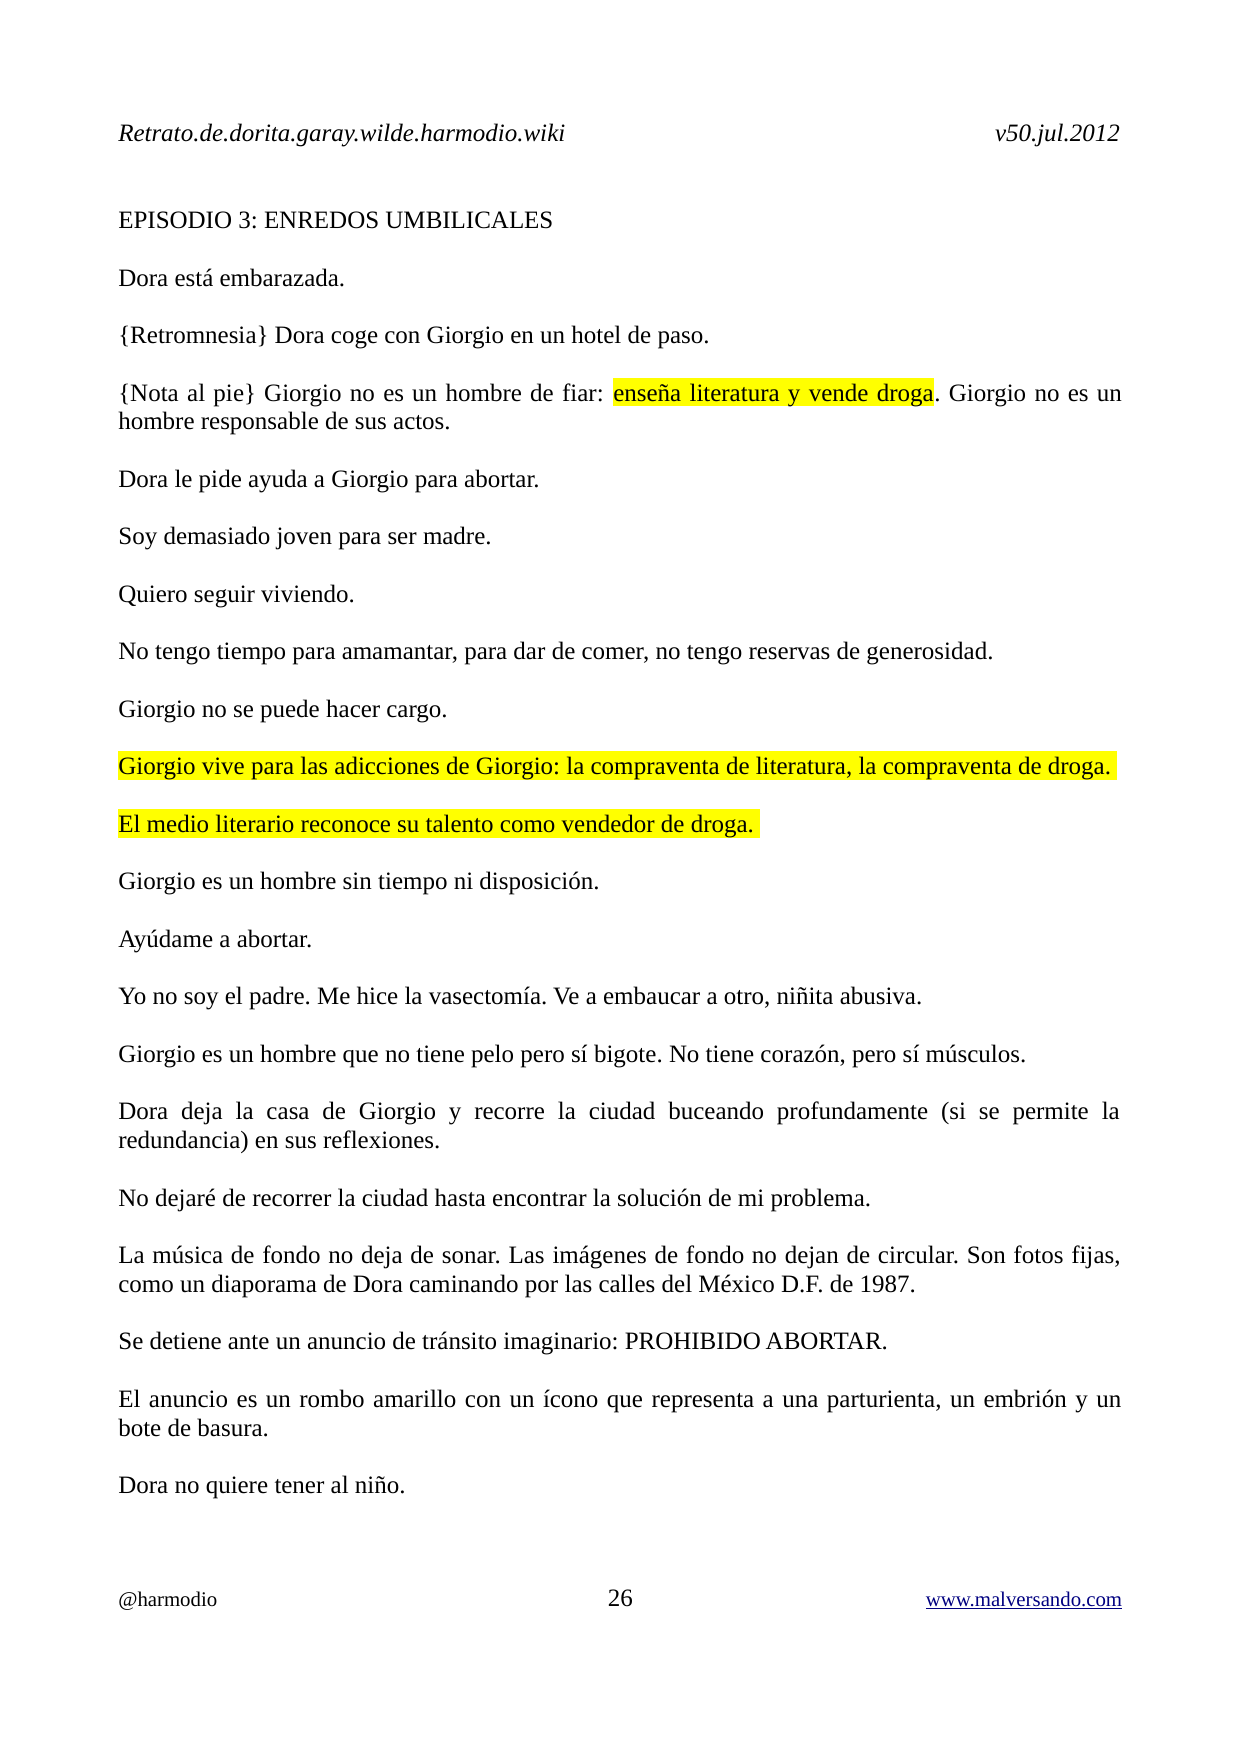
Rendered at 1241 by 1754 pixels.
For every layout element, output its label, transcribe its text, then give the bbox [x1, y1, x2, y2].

text La música de fondo no deja de sonar. Las imágenes de fondo no dejan de circular. Son fotos fijas, como un diaporama de Dora caminando por las calles del México D.F. de 1987. [118, 1240, 1122, 1298]
text Quiero seguir viviendo. [118, 579, 1122, 608]
text Giorgio no se puede hacer cargo. [118, 694, 1122, 723]
text No dejaré de recorrer la ciudad hasta encontrar la solución de mi problema. [118, 1183, 1122, 1211]
text {Retromnesia} Dora coge con Giorgio en un hotel de paso. [118, 320, 1122, 349]
text No tengo tiempo para amamantar, para dar de comer, no tengo reservas de generosidad. [118, 636, 1122, 665]
text Dora deja la casa de Giorgio y recorre la ciudad buceando profundamente (si se permite la redundancia) en sus reflexiones. [118, 1096, 1122, 1154]
text Giorgio es un hombre que no tiene pelo pero sí bigote. No tiene corazón, pero sí músculos. [118, 1039, 1122, 1068]
text {Nota al pie} Giorgio no es un hombre de fiar: enseña literatura y vende droga. Giorgio no es un hombre responsable de sus actos. [118, 378, 1122, 435]
text Soy demasiado joven para ser madre. [118, 521, 1122, 550]
text El anuncio es un rombo amarillo con un ícono que representa a una parturienta, un embrión y un bote de basura. [118, 1384, 1122, 1441]
text Dora está embarazada. [118, 263, 1122, 291]
text El medio literario reconoce su talento como vendedor de droga. [118, 809, 1122, 838]
text Se detiene ante un anuncio de tránsito imaginario: PROHIBIDO ABORTAR. [118, 1326, 1122, 1355]
text EPISODIO 3: ENREDOS UMBILICALES [118, 205, 1122, 234]
text Ayúdame a abortar. [118, 924, 1122, 953]
text Dora le pide ayuda a Giorgio para abortar. [118, 464, 1122, 493]
text Giorgio vive para las adicciones de Giorgio: la compraventa de literatura, la compraventa de droga. [118, 751, 1122, 780]
text Dora no quiere tener al niño. [118, 1470, 1122, 1499]
text Yo no soy el padre. Me hice la vasectomía. Ve a embaucar a otro, niñita abusiva. [118, 981, 1122, 1010]
text Giorgio es un hombre sin tiempo ni disposición. [118, 866, 1122, 895]
